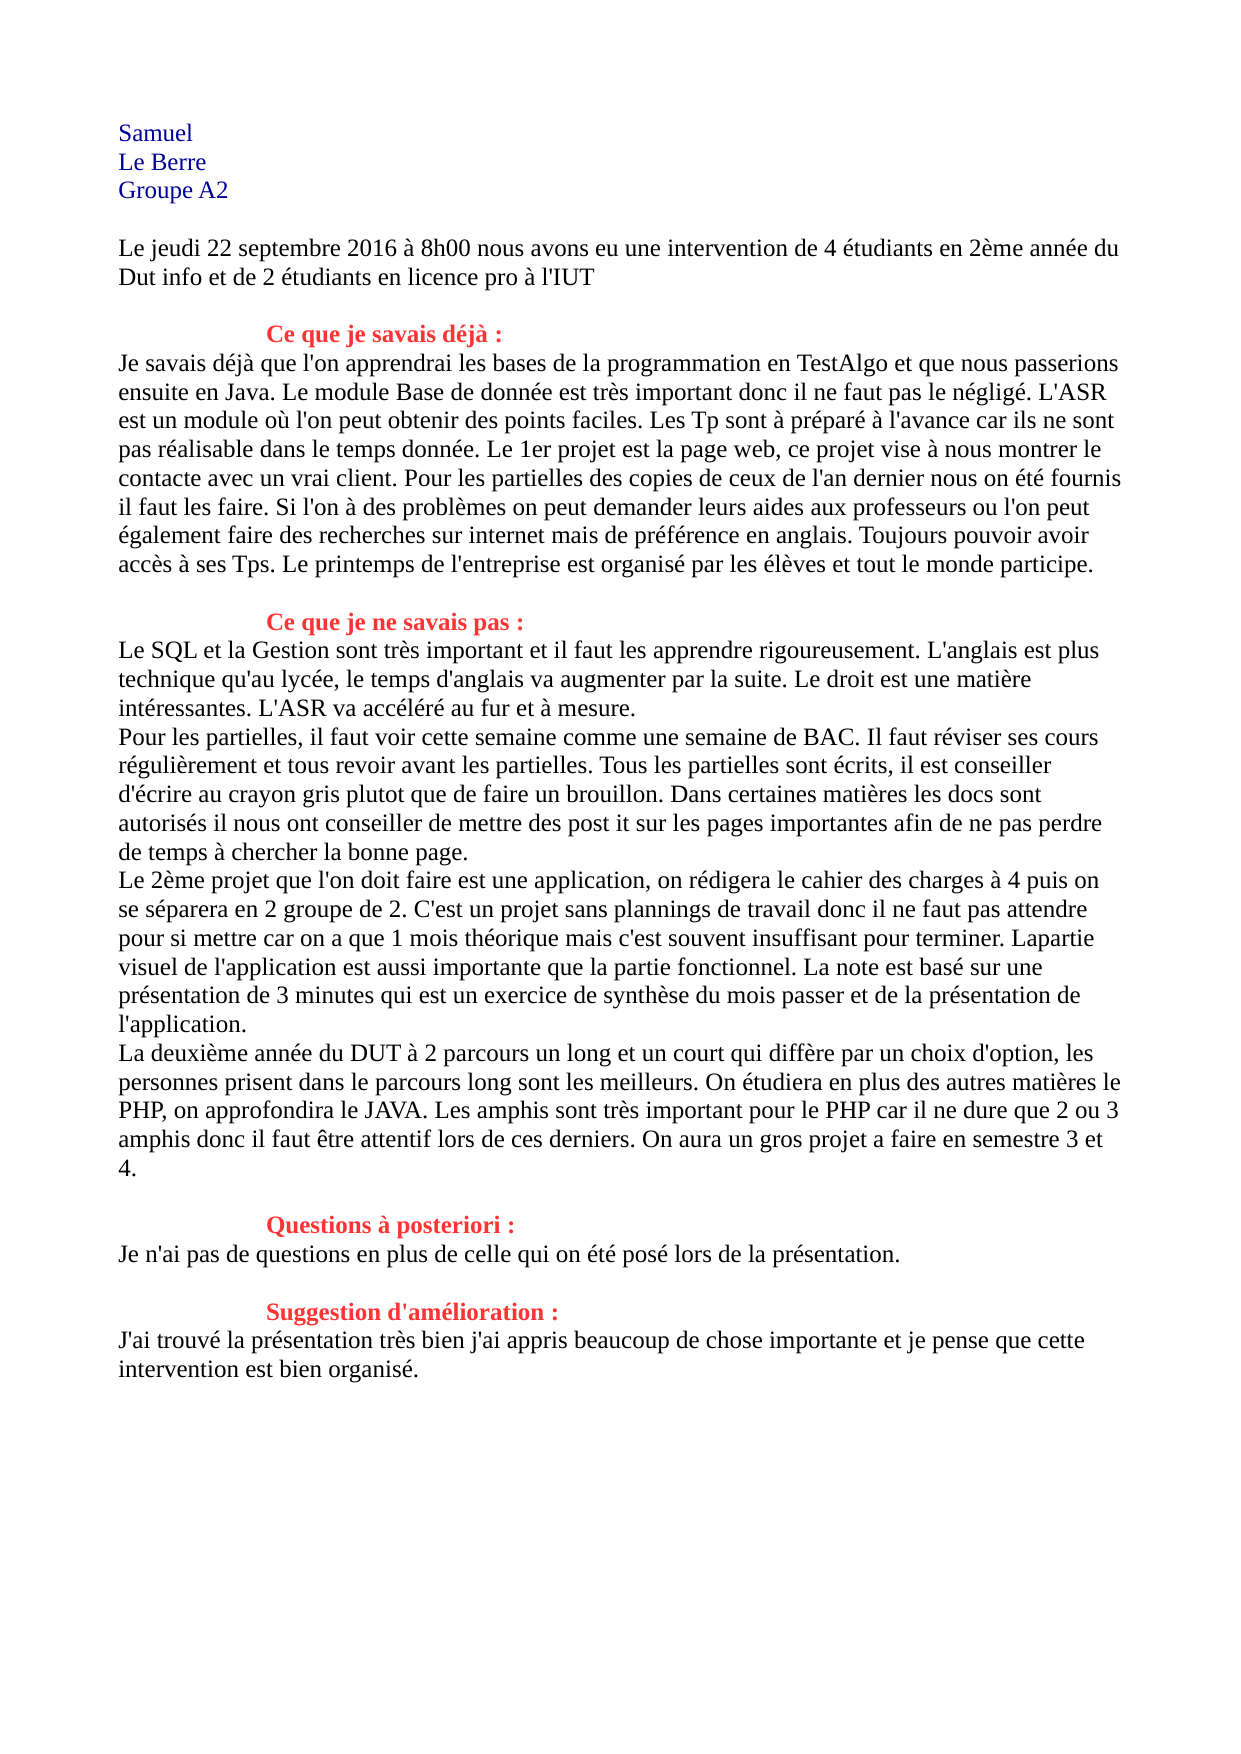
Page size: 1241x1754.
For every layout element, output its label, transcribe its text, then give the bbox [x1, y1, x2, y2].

text Le Berre [118, 147, 1122, 176]
text Le SQL et la Gestion sont très important et il faut les apprendre rigoureusement. L'anglais est plus technique qu'au lycée, le temps d'anglais va augmenter par la suite. Le droit est une matière intéressantes. L'ASR va accéléré au fur et à mesure. [118, 636, 1122, 722]
text La deuxième année du DUT à 2 parcours un long et un court qui diffère par un choix d'option, les personnes prisent dans le parcours long sont les meilleurs. On étudiera en plus des autres matières le PHP, on approfondira le JAVA. Les amphis sont très important pour le PHP car il ne dure que 2 ou 3 amphis donc il faut être attentif lors de ces derniers. On aura un gros projet a faire en semestre 3 et 4. [118, 1038, 1122, 1182]
text Ce que je savais déjà : [118, 319, 1122, 348]
text J'ai trouvé la présentation très bien j'ai appris beaucoup de chose importante et je pense que cette intervention est bien organisé. [118, 1326, 1122, 1383]
text Je n'ai pas de questions en plus de celle qui on été posé lors de la présentation. [118, 1239, 1122, 1268]
text Ce que je ne savais pas : [118, 607, 1122, 636]
text Pour les partielles, il faut voir cette semaine comme une semaine de BAC. Il faut réviser ses cours régulièrement et tous revoir avant les partielles. Tous les partielles sont écrits, il est conseiller d'écrire au crayon gris plutot que de faire un brouillon. Dans certaines matières les docs sont autorisés il nous ont conseiller de mettre des post it sur les pages importantes afin de ne pas perdre de temps à chercher la bonne page. [118, 722, 1122, 866]
text Samuel [118, 118, 1122, 147]
text Groupe A2 [118, 176, 1122, 204]
text Je savais déjà que l'on apprendrai les bases de la programmation en TestAlgo et que nous passerions ensuite en Java. Le module Base de donnée est très important donc il ne faut pas le négligé. L'ASR est un module où l'on peut obtenir des points faciles. Les Tp sont à préparé à l'avance car ils ne sont pas réalisable dans le temps donnée. Le 1er projet est la page web, ce projet vise à nous montrer le contacte avec un vrai client. Pour les partielles des copies de ceux de l'an dernier nous on été fournis il faut les faire. Si l'on à des problèmes on peut demander leurs aides aux professeurs ou l'on peut également faire des recherches sur internet mais de préférence en anglais. Toujours pouvoir avoir accès à ses Tps. Le printemps de l'entreprise est organisé par les élèves et tout le monde participe. [118, 348, 1122, 578]
text Questions à posteriori : [118, 1211, 1122, 1239]
text Suggestion d'amélioration : [118, 1297, 1122, 1326]
text Le 2ème projet que l'on doit faire est une application, on rédigera le cahier des charges à 4 puis on se séparera en 2 groupe de 2. C'est un projet sans plannings de travail donc il ne faut pas attendre pour si mettre car on a que 1 mois théorique mais c'est souvent insuffisant pour terminer. Lapartie visuel de l'application est aussi importante que la partie fonctionnel. La note est basé sur une présentation de 3 minutes qui est un exercice de synthèse du mois passer et de la présentation de l'application. [118, 866, 1122, 1038]
text Le jeudi 22 septembre 2016 à 8h00 nous avons eu une intervention de 4 étudiants en 2ème année du Dut info et de 2 étudiants en licence pro à l'IUT [118, 233, 1122, 291]
